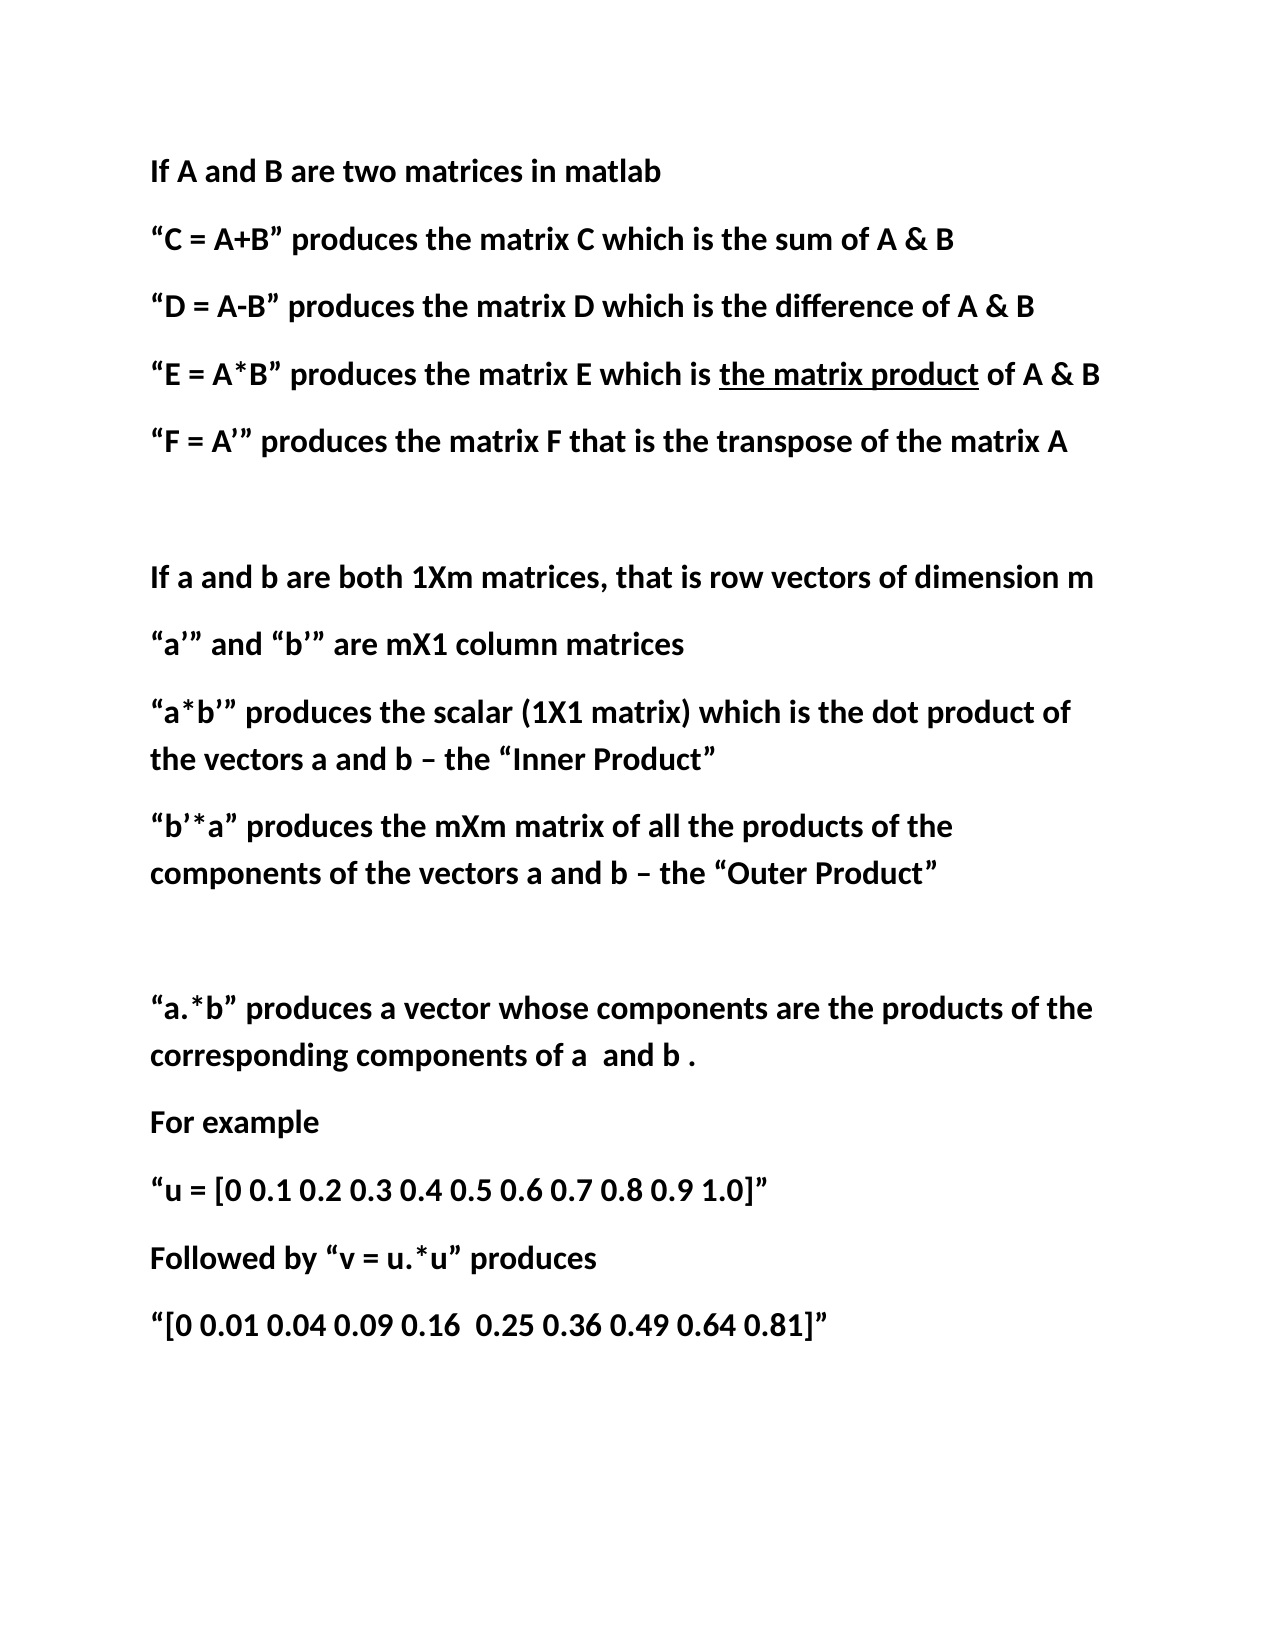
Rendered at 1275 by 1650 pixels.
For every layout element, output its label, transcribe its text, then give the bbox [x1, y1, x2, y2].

text “D = A-B” produces the matrix D which is the difference of A & B [150, 285, 1125, 326]
text If a and b are both 1Xm matrices, that is row vectors of dimension m [150, 556, 1125, 596]
text “a*b’” produces the scalar (1X1 matrix) which is the dot product of the vectors a and b – the “Inner Product” [150, 691, 1125, 778]
text “b’*a” produces the mXm matrix of all the products of the components of the vectors a and b – the “Outer Product” [150, 805, 1125, 893]
text “F = A’” produces the matrix F that is the transpose of the matrix A [150, 420, 1125, 461]
text “a’” and “b’” are mX1 column matrices [150, 623, 1125, 664]
text “C = A+B” produces the matrix C which is the sum of A & B [150, 218, 1125, 258]
text “E = A*B” produces the matrix E which is the matrix product of A & B [150, 353, 1125, 393]
text “a.*b” produces a vector whose components are the products of the corresponding components of a and b . [150, 987, 1125, 1075]
text “[0 0.01 0.04 0.09 0.16 0.25 0.36 0.49 0.64 0.81]” [150, 1304, 1125, 1345]
text “u = [0 0.1 0.2 0.3 0.4 0.5 0.6 0.7 0.8 0.9 1.0]” [150, 1169, 1125, 1210]
text If A and B are two matrices in matlab [150, 150, 1125, 191]
text Followed by “v = u.*u” produces [150, 1237, 1125, 1277]
text For example [150, 1102, 1125, 1142]
